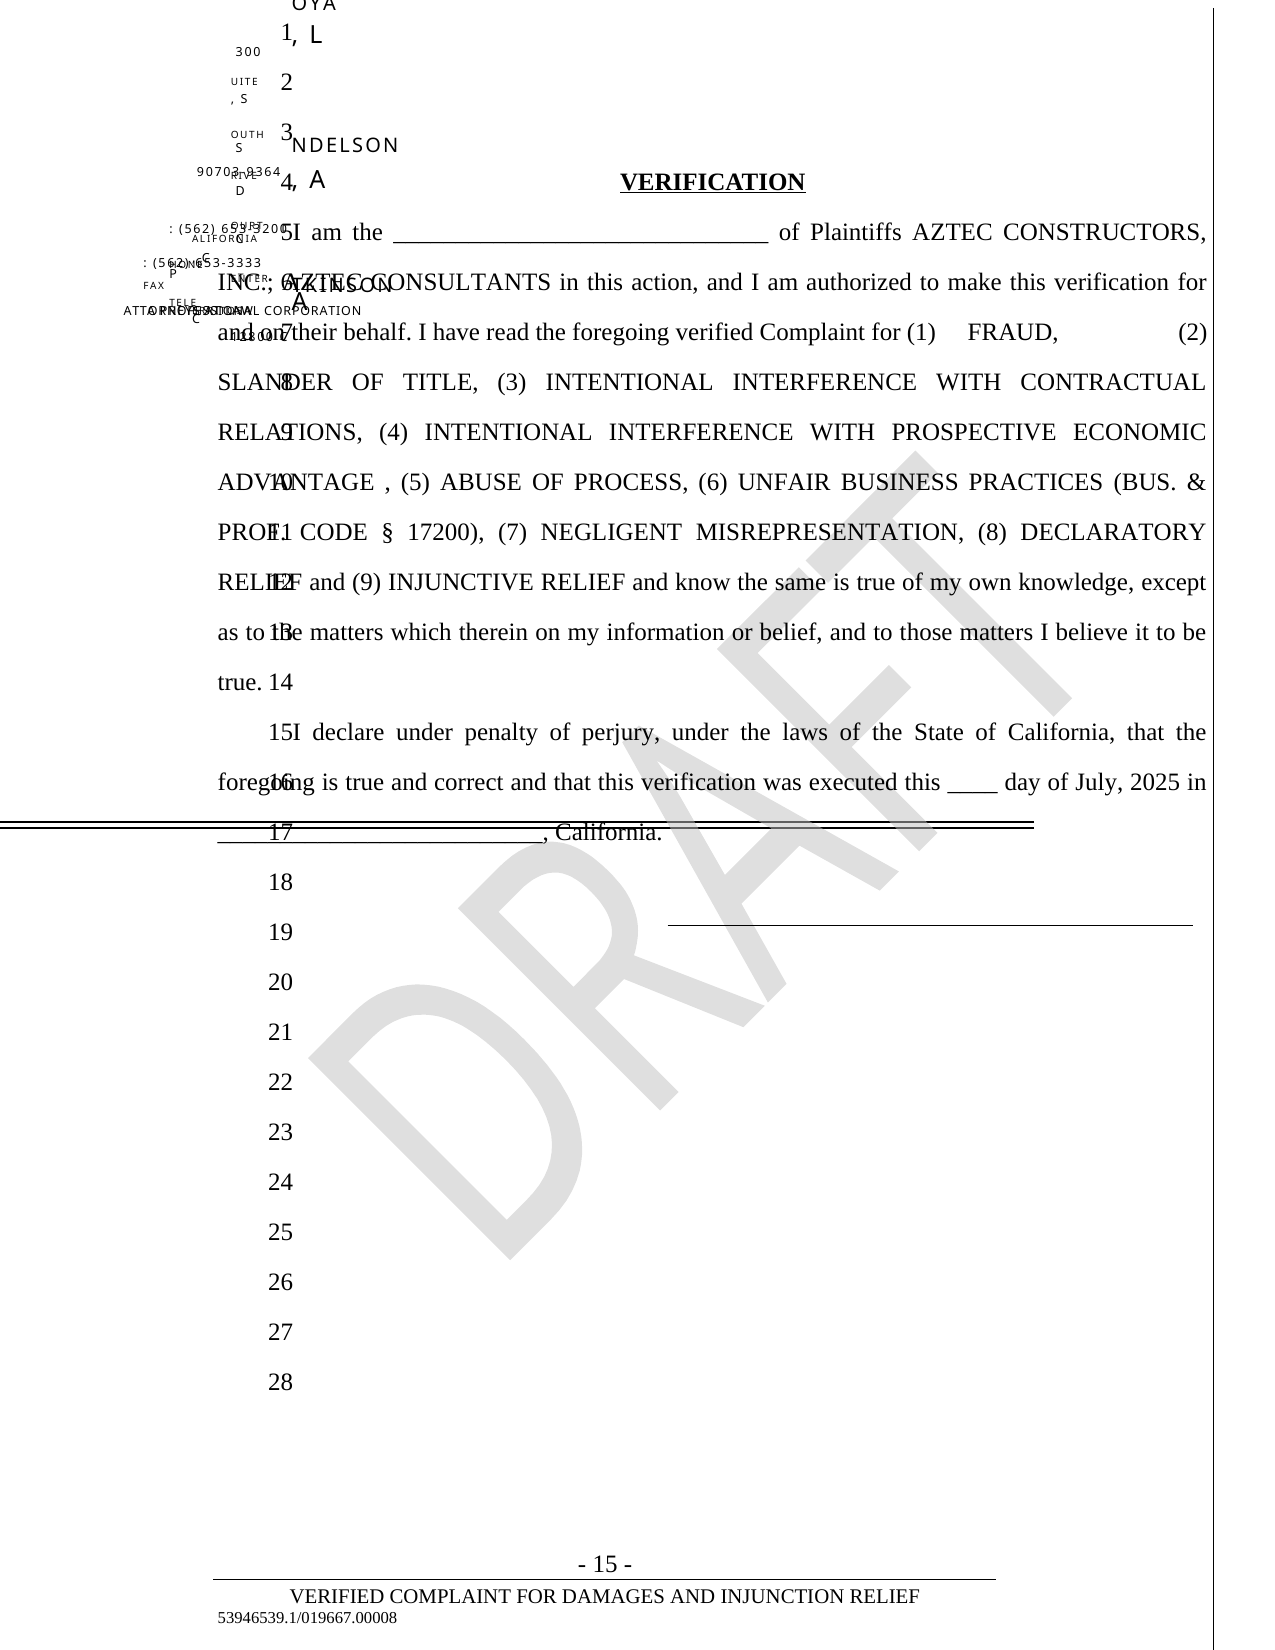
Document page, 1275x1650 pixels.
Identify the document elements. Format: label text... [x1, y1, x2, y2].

title VERIFICATION [217, 150, 1207, 200]
text I am the ______________________________ of Plaintiffs AZTEC CONSTRUCTORS, INC.; AZTEC CONSULTANTS in this action, and I am authorized to make this verification for and on their behalf. I have read the foregoing verified Complaint for (1) FRAUD, (2) SLANDER OF TITLE, (3) INTENTIONAL INTERFERENCE WITH CONTRACTUAL RELATIONS, (4) INTENTIONAL INTERFERENCE WITH PROSPECTIVE ECONOMIC ADVANTAGE , (5) ABUSE OF PROCESS, (6) UNFAIR BUSINESS PRACTICES (BUS. & PROF. CODE § 17200), (7) NEGLIGENT MISREPRESENTATION, (8) DECLARATORY RELIEF and (9) INJUNCTIVE RELIEF and know the same is true of my own knowledge, except as to the matters which therein on my information or belief, and to those matters I believe it to be true. [217, 200, 1207, 700]
text I declare under penalty of perjury, under the laws of the State of California, that the foregoing is true and correct and that this verification was executed this ____ day of July, 2025 in __________________________, California. [217, 700, 1207, 850]
